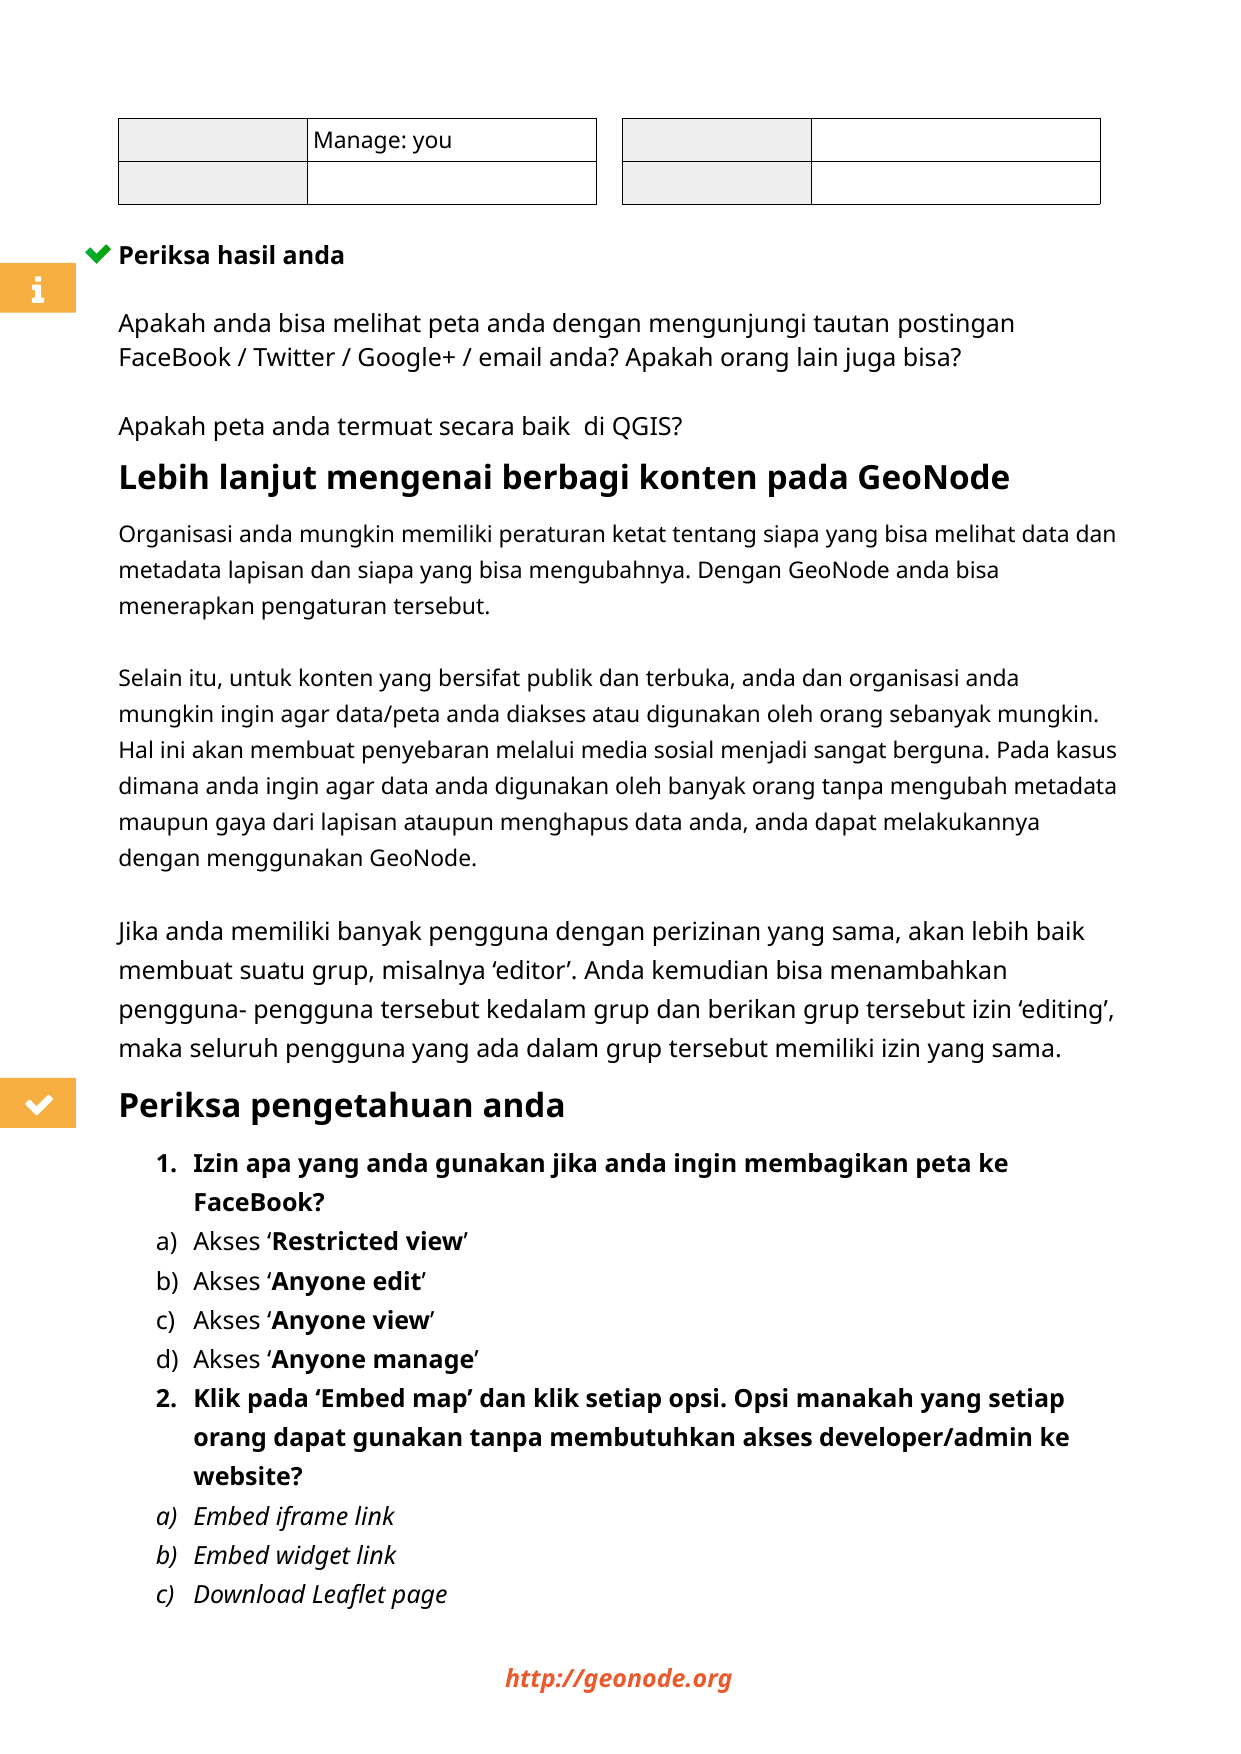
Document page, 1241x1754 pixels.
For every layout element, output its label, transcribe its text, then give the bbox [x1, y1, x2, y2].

text Selain itu, untuk konten yang bersifat publik dan terbuka, anda dan organisasi anda mungkin ingin agar data/peta anda diakses atau digunakan oleh orang sebanyak mungkin. Hal ini akan membuat penyebaran melalui media sosial menjadi sangat berguna. Pada kasus dimana anda ingin agar data anda digunakan oleh banyak orang tanpa mengubah metadata maupun gaya dari lapisan ataupun menghapus data anda, anda dapat melakukannya dengan menggunakan GeoNode. [118, 662, 1122, 873]
table_cell [623, 162, 811, 204]
text Periksa hasil anda [118, 238, 1122, 272]
table_cell [119, 162, 307, 204]
list Embed iframe link [156, 1498, 1122, 1532]
text Jika anda memiliki banyak pengguna dengan perizinan yang sama, akan lebih baik membuat suatu grup, misalnya ‘editor’. Anda kemudian bisa menambahkan pengguna- pengguna tersebut kedalam grup dan berikan grup tersebut izin ‘editing’, maka seluruh pengguna yang ada dalam grup tersebut memiliki izin yang sama. [118, 913, 1122, 1065]
subtitle Lebih lanjut mengenai berbagi konten pada GeoNode [118, 454, 1122, 499]
list Akses ‘Anyone edit’ [156, 1263, 1122, 1297]
text Organisasi anda mungkin memiliki peraturan ketat tentang siapa yang bisa melihat data dan metadata lapisan dan siapa yang bisa mengubahnya. Dengan GeoNode anda bisa menerapkan pengaturan tersebut. [118, 518, 1122, 621]
table_cell [812, 119, 1100, 161]
table_cell [812, 162, 1100, 204]
table_cell [119, 119, 307, 161]
list Download Leaflet page [156, 1577, 1122, 1611]
list Akses ‘Anyone view’ [156, 1302, 1122, 1336]
table_cell [623, 119, 811, 161]
list Izin apa yang anda gunakan jika anda ingin membagikan peta ke FaceBook? [156, 1146, 1122, 1219]
text Apakah anda bisa melihat peta anda dengan mengunjungi tautan postingan FaceBook / Twitter / Google+ / email anda? Apakah orang lain juga bisa? [118, 306, 1122, 408]
subtitle Periksa pengetahuan anda [118, 1082, 1122, 1127]
list Klik pada ‘Embed map’ dan klik setiap opsi. Opsi manakah yang setiap orang dapat gunakan tanpa membutuhkan akses developer/admin ke website? [156, 1381, 1122, 1493]
list Akses ‘Restricted view’ [156, 1224, 1122, 1258]
table_cell [308, 162, 596, 204]
list Akses ‘Anyone manage’ [156, 1342, 1122, 1376]
table_cell Manage: you [308, 119, 596, 161]
list Embed widget link [156, 1537, 1122, 1571]
text Apakah peta anda termuat secara baik di QGIS? [118, 408, 1122, 442]
